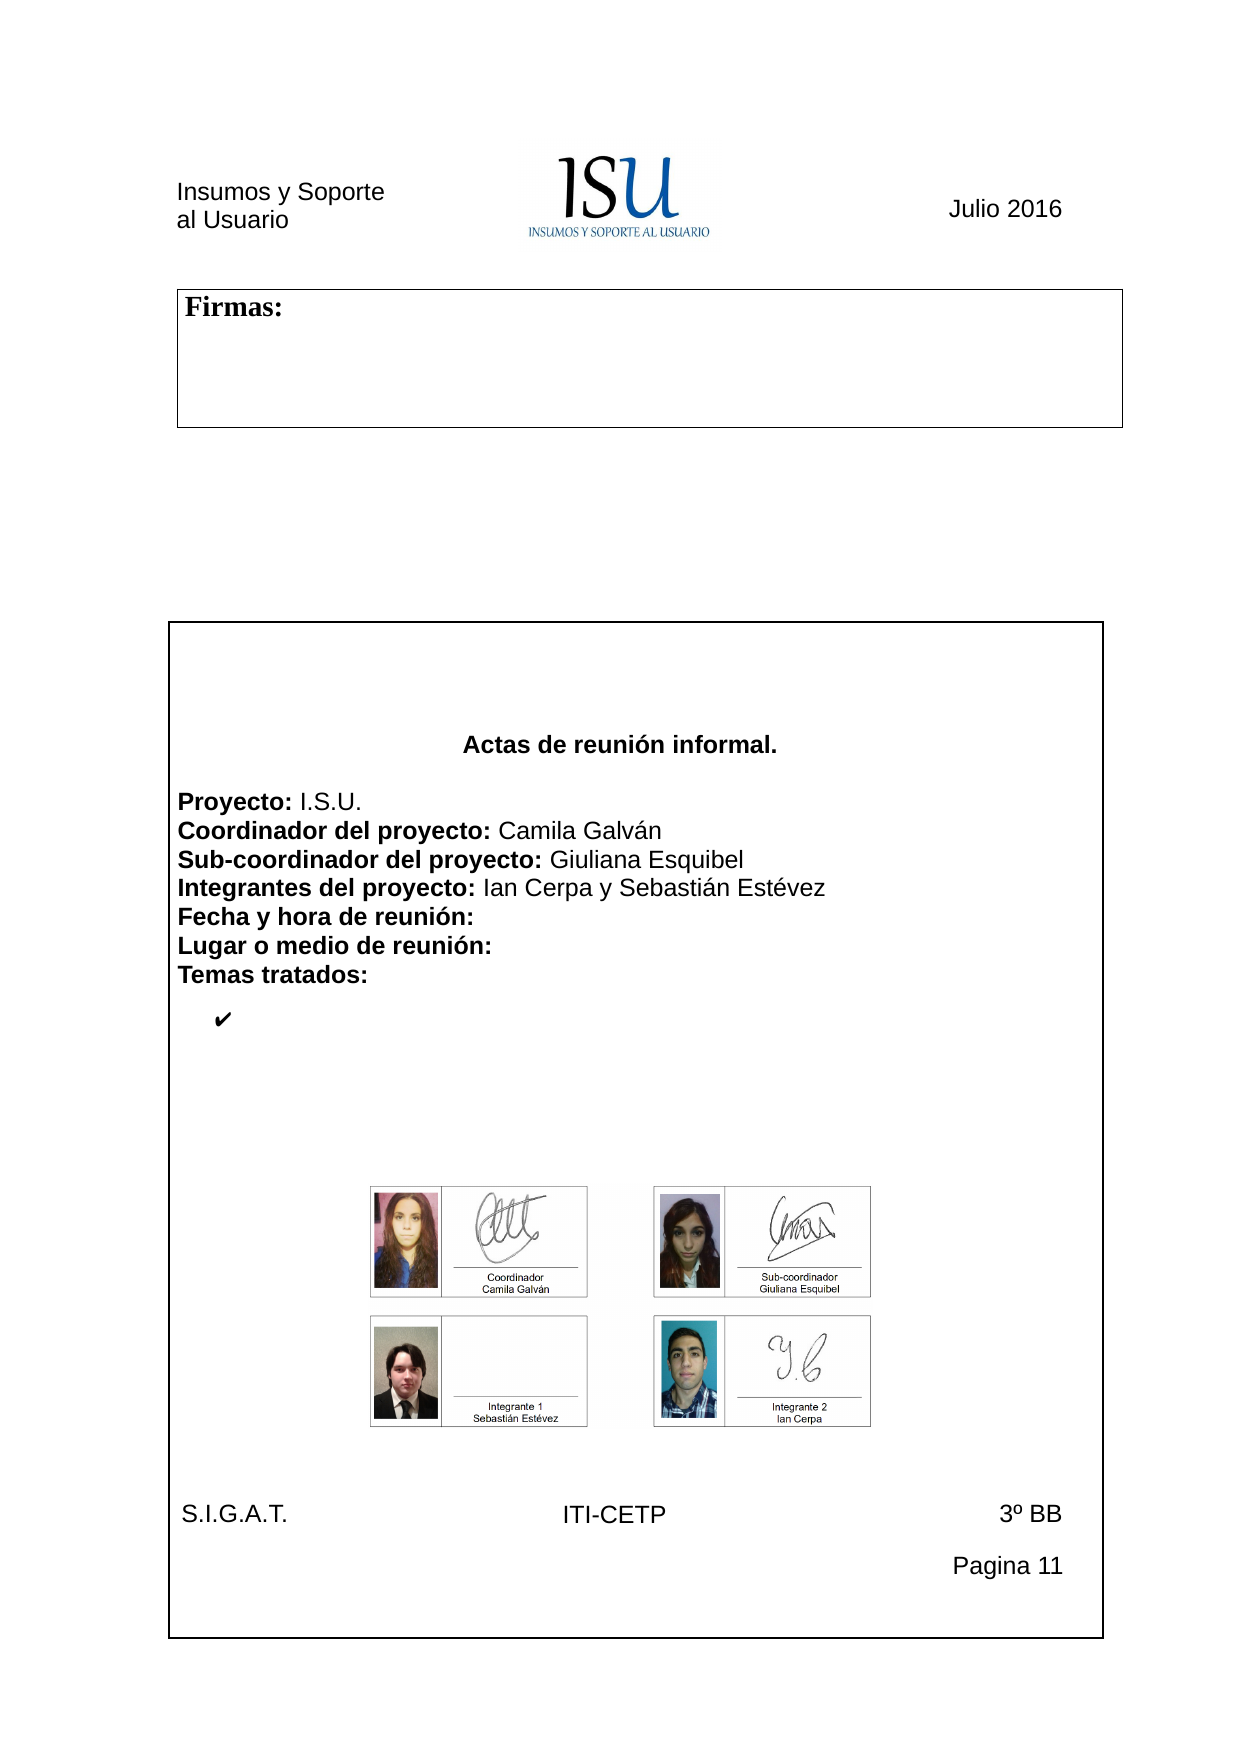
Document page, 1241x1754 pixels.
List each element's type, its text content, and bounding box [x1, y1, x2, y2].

picture [367, 1183, 873, 1429]
text Actas de reunión informal. [177, 729, 1063, 758]
text Integrantes del proyecto: Ian Cerpa y Sebastián Estévez [177, 873, 1063, 902]
picture [517, 138, 723, 252]
text Temas tratados: [177, 959, 1063, 988]
text Lugar o medio de reunión: [177, 931, 1063, 959]
text Coordinador del proyecto: Camila Galván [177, 816, 1063, 844]
text Fecha y hora de reunión: [177, 902, 1063, 931]
table_header Firmas: [178, 290, 1122, 427]
text Sub-coordinador del proyecto: Giuliana Esquibel [177, 844, 1063, 873]
text Proyecto: I.S.U. [177, 787, 1063, 816]
